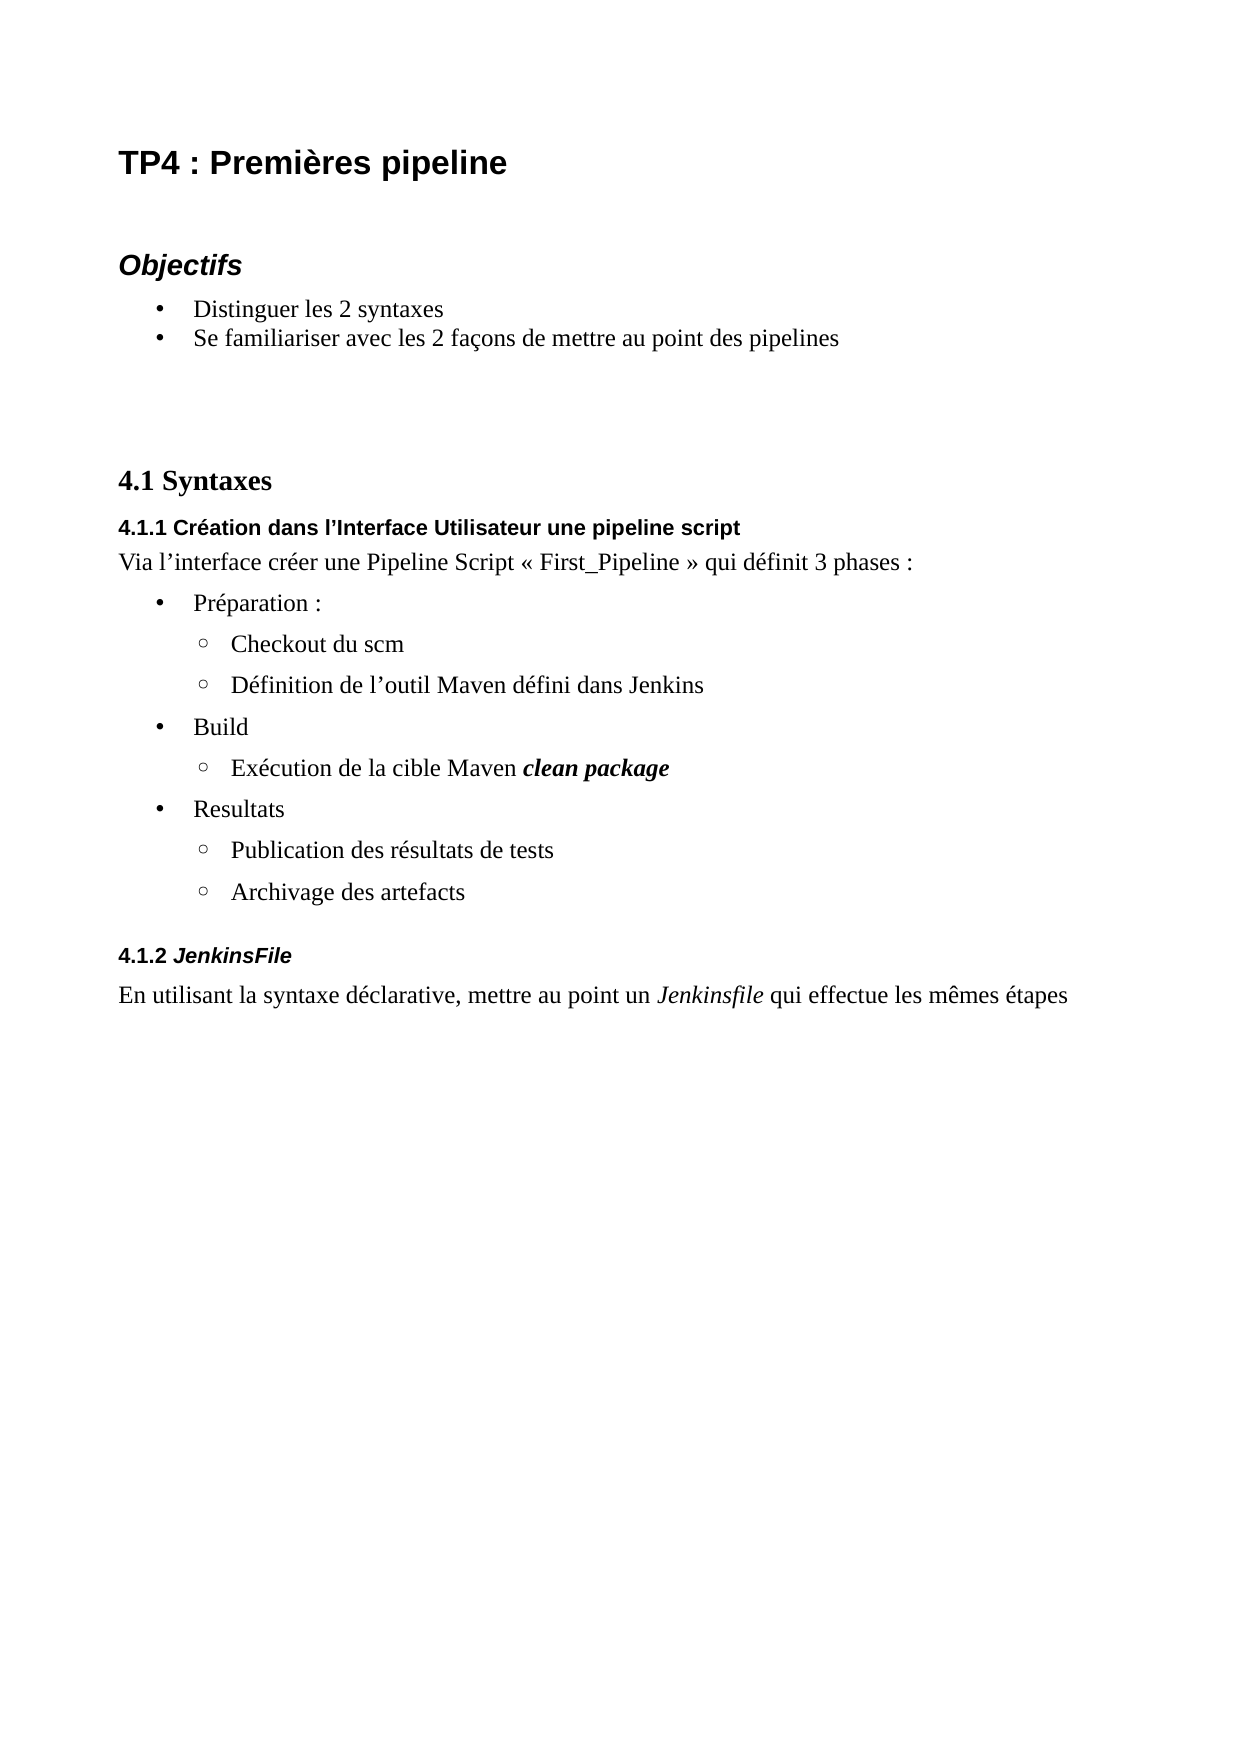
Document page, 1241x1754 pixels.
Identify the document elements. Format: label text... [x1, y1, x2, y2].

subtitle 4.1 Syntaxes [118, 463, 1122, 496]
text Via l’interface créer une Pipeline Script « First_Pipeline » qui définit 3 phases : [118, 547, 1122, 575]
list Archivage des artefacts [193, 877, 1122, 905]
list Distinguer les 2 syntaxes [156, 294, 1122, 323]
list Build [156, 712, 1122, 740]
list Définition de l’outil Maven défini dans Jenkins [193, 670, 1122, 699]
list Resultats [156, 794, 1122, 823]
list Checkout du scm [193, 629, 1122, 658]
list Exécution de la cible Maven clean package [193, 753, 1122, 782]
subtitle 4.1.2 JenkinsFile [118, 943, 1122, 968]
list Publication des résultats de tests [193, 835, 1122, 864]
subtitle Objectifs [118, 248, 1122, 282]
text En utilisant la syntaxe déclarative, mettre au point un Jenkinsfile qui effectue les mêmes étapes [118, 981, 1122, 1009]
subtitle 4.1.1 Création dans l’Interface Utilisateur une pipeline script [118, 515, 1122, 540]
list Préparation : [156, 588, 1122, 617]
list Se familiariser avec les 2 façons de mettre au point des pipelines [156, 323, 1122, 352]
subtitle TP4 : Premières pipeline [118, 143, 1122, 182]
